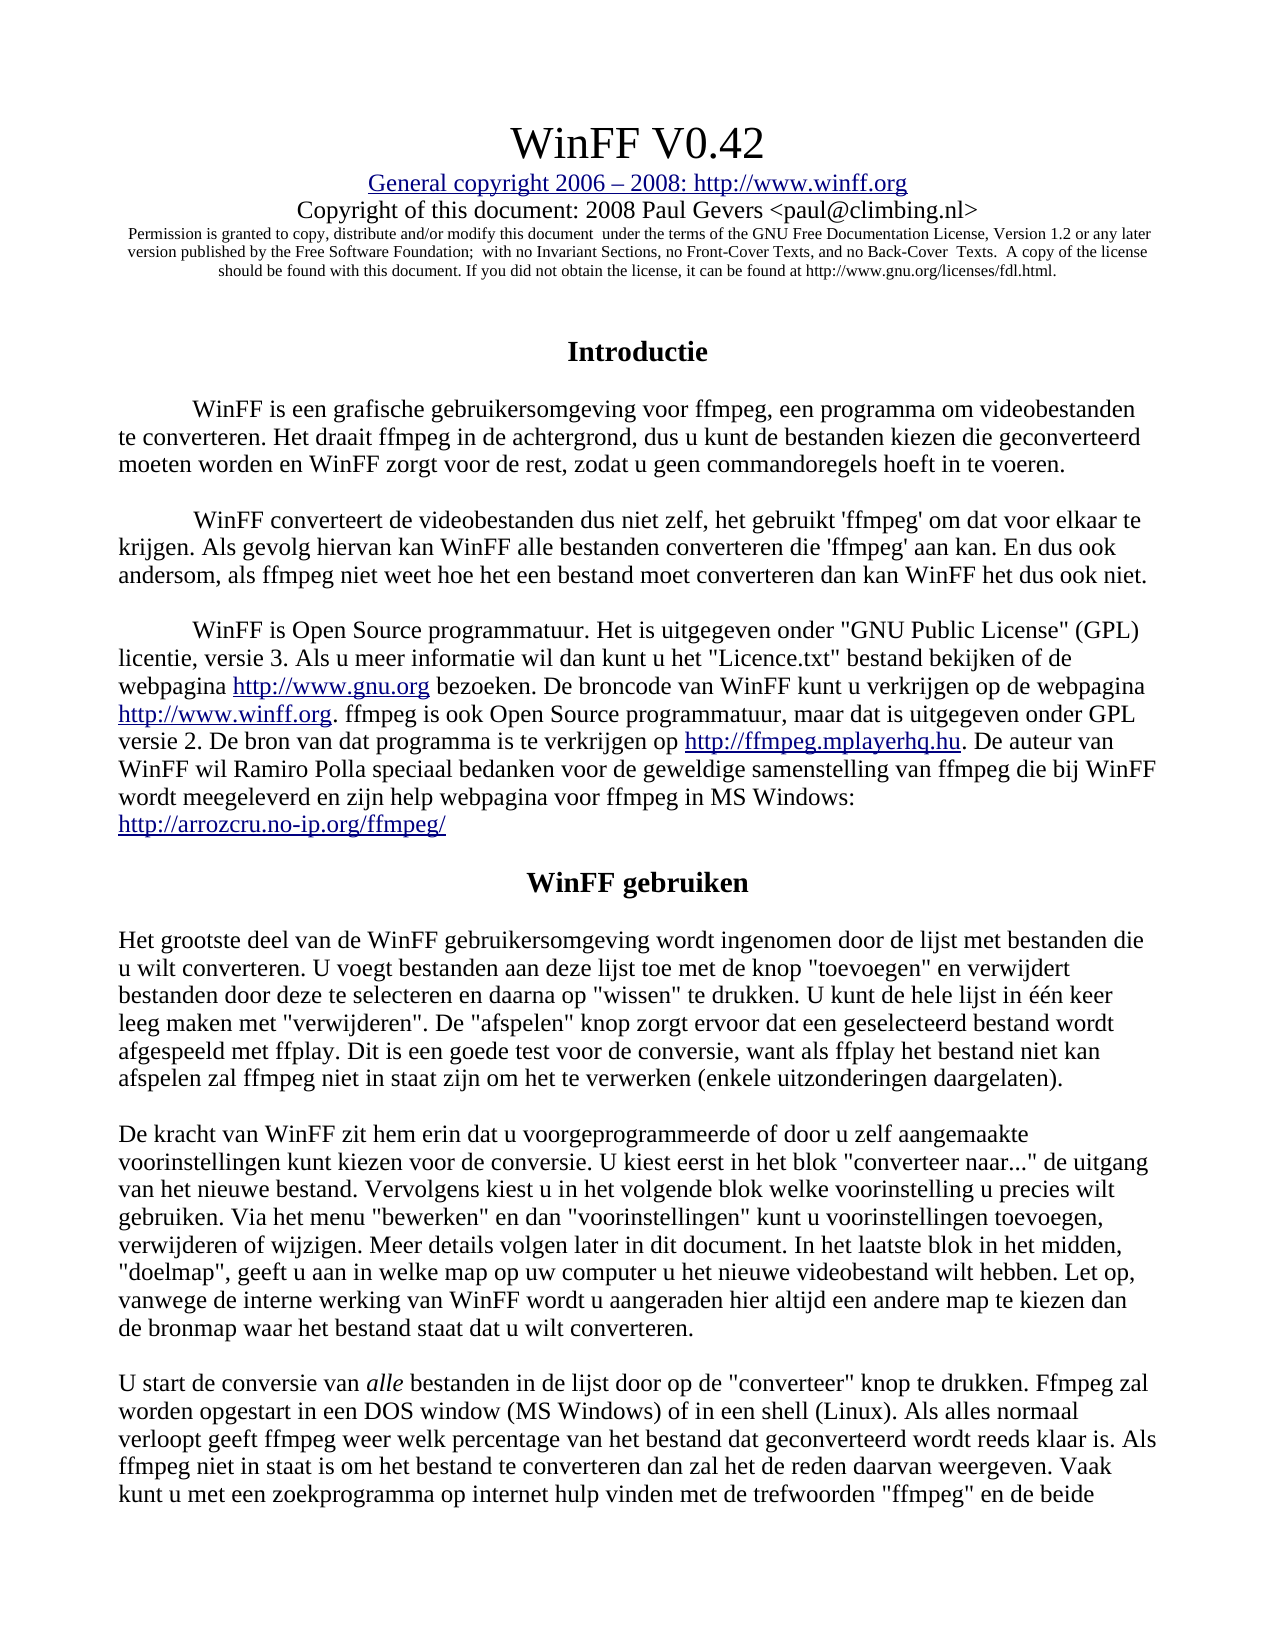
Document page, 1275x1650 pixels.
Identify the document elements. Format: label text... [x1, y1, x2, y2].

text Introductie [118, 335, 1157, 367]
text De kracht van WinFF zit hem erin dat u voorgeprogrammeerde of door u zelf aangemaakte voorinstellingen kunt kiezen voor de conversie. U kiest eerst in het blok "converteer naar..." de uitgang van het nieuwe bestand. Vervolgens kiest u in het volgende blok welke voorinstelling u precies wilt gebruiken. Via het menu "bewerken" en dan "voorinstellingen" kunt u voorinstellingen toevoegen, verwijderen of wijzigen. Meer details volgen later in dit document. In het laatste blok in het midden, "doelmap", geeft u aan in welke map op uw computer u het nieuwe videobestand wilt hebben. Let op, vanwege de interne werking van WinFF wordt u aangeraden hier altijd een andere map te kiezen dan de bronmap waar het bestand staat dat u wilt converteren. [118, 1120, 1157, 1342]
text Copyright of this document: 2008 Paul Gevers <paul@climbing.nl> [118, 197, 1157, 224]
text Het grootste deel van de WinFF gebruikersomgeving wordt ingenomen door de lijst met bestanden die u wilt converteren. U voegt bestanden aan deze lijst toe met de knop "toevoegen" en verwijdert bestanden door deze te selecteren en daarna op "wissen" te drukken. U kunt de hele lijst in één keer leeg maken met "verwijderen". De "afspelen" knop zorgt ervoor dat een geselecteerd bestand wordt afgespeeld met ffplay. Dit is een goede test voor de conversie, want als ffplay het bestand niet kan afspelen zal ffmpeg niet in staat zijn om het te verwerken (enkele uitzonderingen daargelaten). [118, 926, 1157, 1092]
text General copyright 2006 – 2008: http://www.winff.org [118, 169, 1157, 197]
text WinFF is een grafische gebruikersomgeving voor ffmpeg, een programma om videobestanden te converteren. Het draait ffmpeg in de achtergrond, dus u kunt de bestanden kiezen die geconverteerd moeten worden en WinFF zorgt voor de rest, zodat u geen commandoregels hoeft in te voeren. [118, 395, 1157, 478]
text WinFF gebruiken [118, 866, 1157, 898]
text Permission is granted to copy, distribute and/or modify this document under the terms of the GNU Free Documentation License, Version 1.2 or any later version published by the Free Software Foundation; with no Invariant Sections, no Front-Cover Texts, and no Back-Cover Texts. A copy of the license should be found with this document. If you did not obtain the license, it can be found at http://www.gnu.org/licenses/fdl.html. [118, 224, 1157, 279]
text WinFF converteert de videobestanden dus niet zelf, het gebruikt 'ffmpeg' om dat voor elkaar te krijgen. Als gevolg hiervan kan WinFF alle bestanden converteren die 'ffmpeg' aan kan. En dus ook andersom, als ffmpeg niet weet hoe het een bestand moet converteren dan kan WinFF het dus ook niet. [118, 506, 1157, 589]
text WinFF is Open Source programmatuur. Het is uitgegeven onder "GNU Public License" (GPL) licentie, versie 3. Als u meer informatie wil dan kunt u het "Licence.txt" bestand bekijken of de webpagina http://www.gnu.org bezoeken. De broncode van WinFF kunt u verkrijgen op de webpagina http://www.winff.org. ffmpeg is ook Open Source programmatuur, maar dat is uitgegeven onder GPL versie 2. De bron van dat programma is te verkrijgen op http://ffmpeg.mplayerhq.hu. De auteur van WinFF wil Ramiro Polla speciaal bedanken voor de geweldige samenstelling van ffmpeg die bij WinFF wordt meegeleverd en zijn help webpagina voor ffmpeg in MS Windows: http://arrozcru.no-ip.org/ffmpeg/ [118, 617, 1157, 838]
text WinFF V0.42 [118, 118, 1157, 169]
text U start de conversie van alle bestanden in de lijst door op de "converteer" knop te drukken. Ffmpeg zal worden opgestart in een DOS window (MS Windows) of in een shell (Linux). Als alles normaal verloopt geeft ffmpeg weer welk percentage van het bestand dat geconverteerd wordt reeds klaar is. Als ffmpeg niet in staat is om het bestand te converteren dan zal het de reden daarvan weergeven. Vaak kunt u met een zoekprogramma op internet hulp vinden met de trefwoorden "ffmpeg" en de beide [118, 1369, 1157, 1508]
